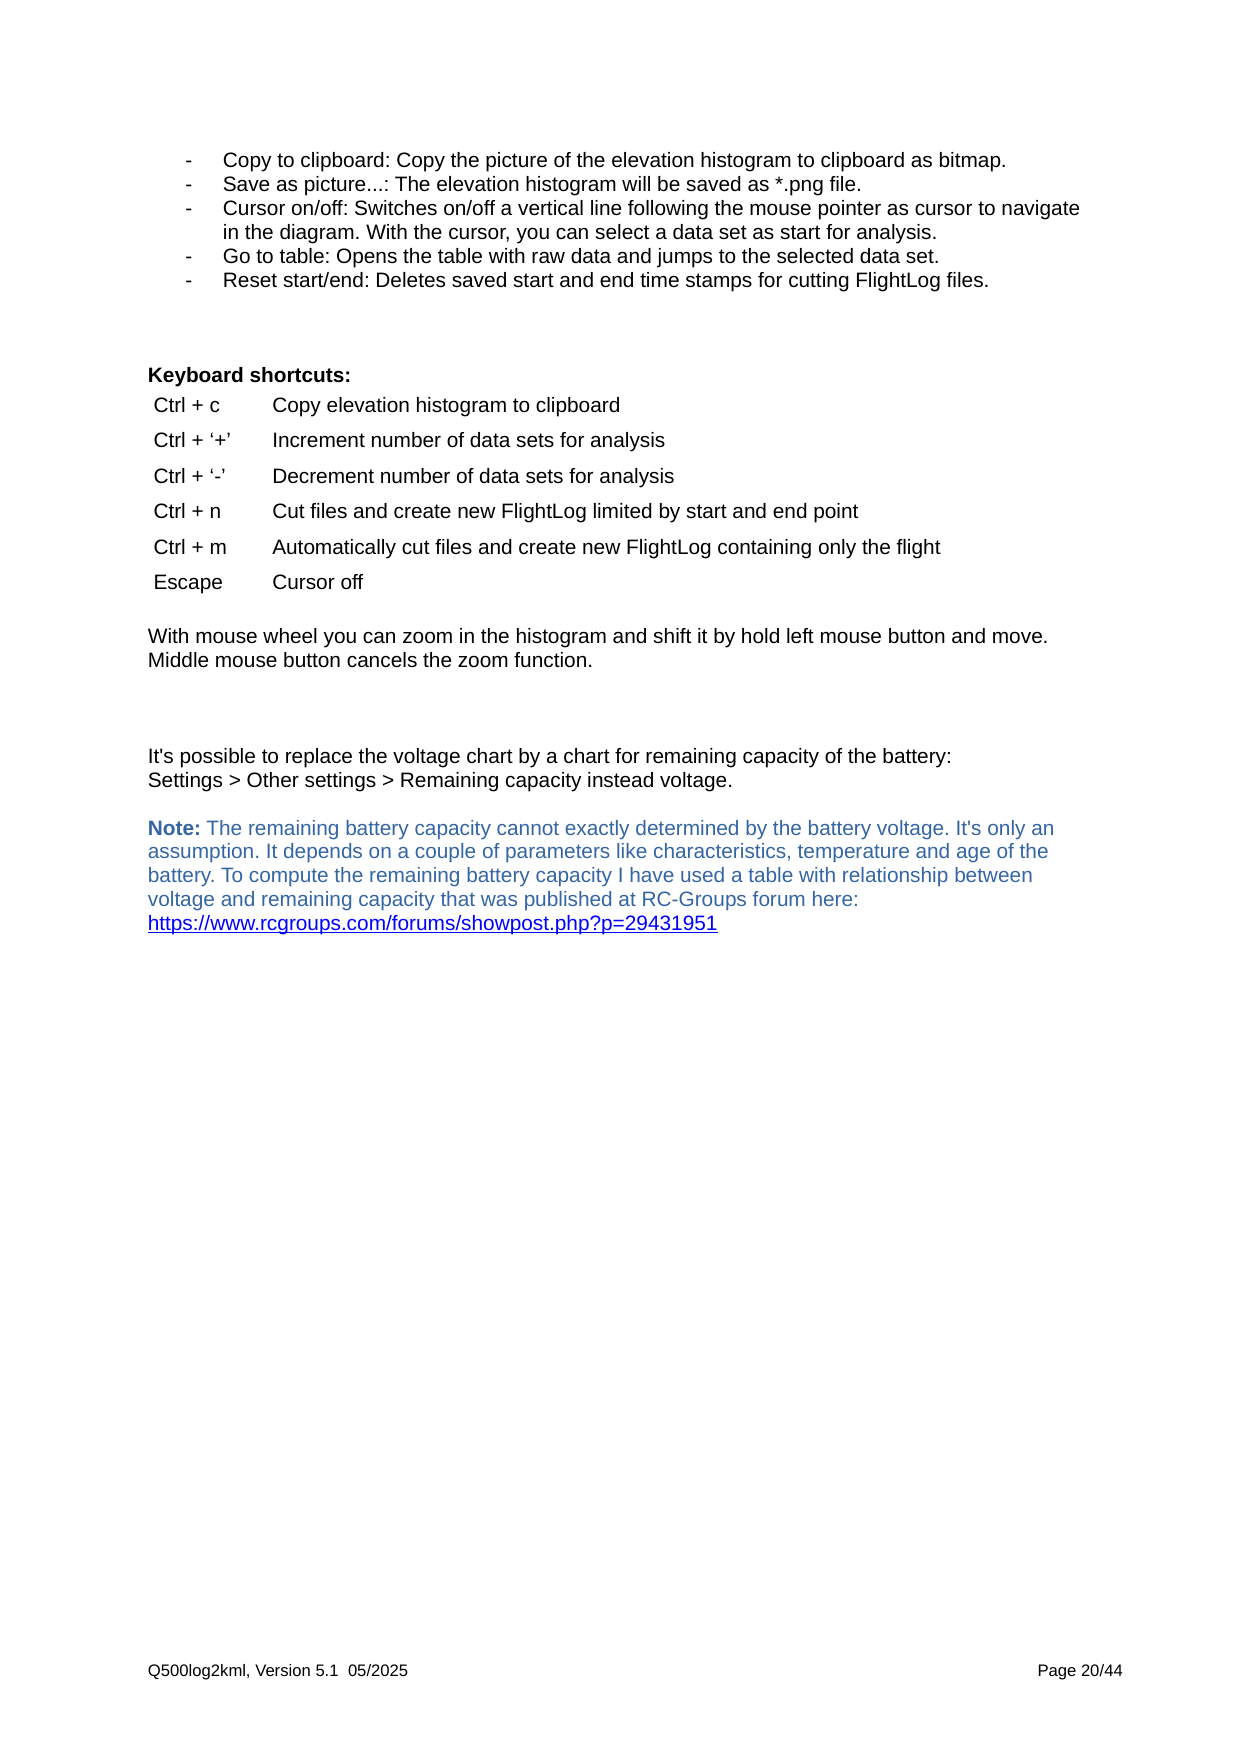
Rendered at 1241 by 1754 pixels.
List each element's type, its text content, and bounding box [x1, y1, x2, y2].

table_cell Ctrl + m [148, 529, 266, 564]
table_cell Decrement number of data sets for analysis [266, 458, 1093, 493]
text Note: The remaining battery capacity cannot exactly determined by the battery voltage. It's only an assumption. It depends on a couple of parameters like characteristics, temperature and age of the battery. To compute the remaining battery capacity I have used a table with relationship between voltage and remaining capacity that was published at RC-Groups forum here: https://www.rcgroups.com/forums/showpost.php?p=29431951 [148, 815, 1093, 935]
table_cell Cut files and create new FlightLog limited by start and end point [266, 494, 1093, 529]
list Copy to clipboard: Copy the picture of the elevation histogram to clipboard as bitmap. [185, 148, 1093, 172]
list Go to table: Opens the table with raw data and jumps to the selected data set. [185, 243, 1093, 267]
list Reset start/end: Deletes saved start and end time stamps for cutting FlightLog files. [185, 267, 1093, 291]
table_cell Cursor off [266, 564, 1093, 600]
table_header Ctrl + c [148, 387, 266, 423]
text It's possible to replace the voltage chart by a chart for remaining capacity of the battery: [148, 743, 1093, 767]
text Keyboard shortcuts: [148, 363, 1093, 387]
text With mouse wheel you can zoom in the histogram and shift it by hold left mouse button and move. Middle mouse button cancels the zoom function. [148, 624, 1093, 672]
table_cell Increment number of data sets for analysis [266, 423, 1093, 458]
table_cell Ctrl + n [148, 494, 266, 529]
table_cell Ctrl + ‘-’ [148, 458, 266, 493]
list Cursor on/off: Switches on/off a vertical line following the mouse pointer as cursor to navigate in the diagram. With the cursor, you can select a data set as start for analysis. [185, 196, 1093, 243]
table_cell Ctrl + ‘+’ [148, 423, 266, 458]
text Settings > Other settings > Remaining capacity instead voltage. [148, 767, 1093, 791]
table_cell Automatically cut files and create new FlightLog containing only the flight [266, 529, 1093, 564]
table_header Copy elevation histogram to clipboard [266, 387, 1093, 423]
table_cell Escape [148, 564, 266, 600]
list Save as picture...: The elevation histogram will be saved as *.png file. [185, 172, 1093, 196]
